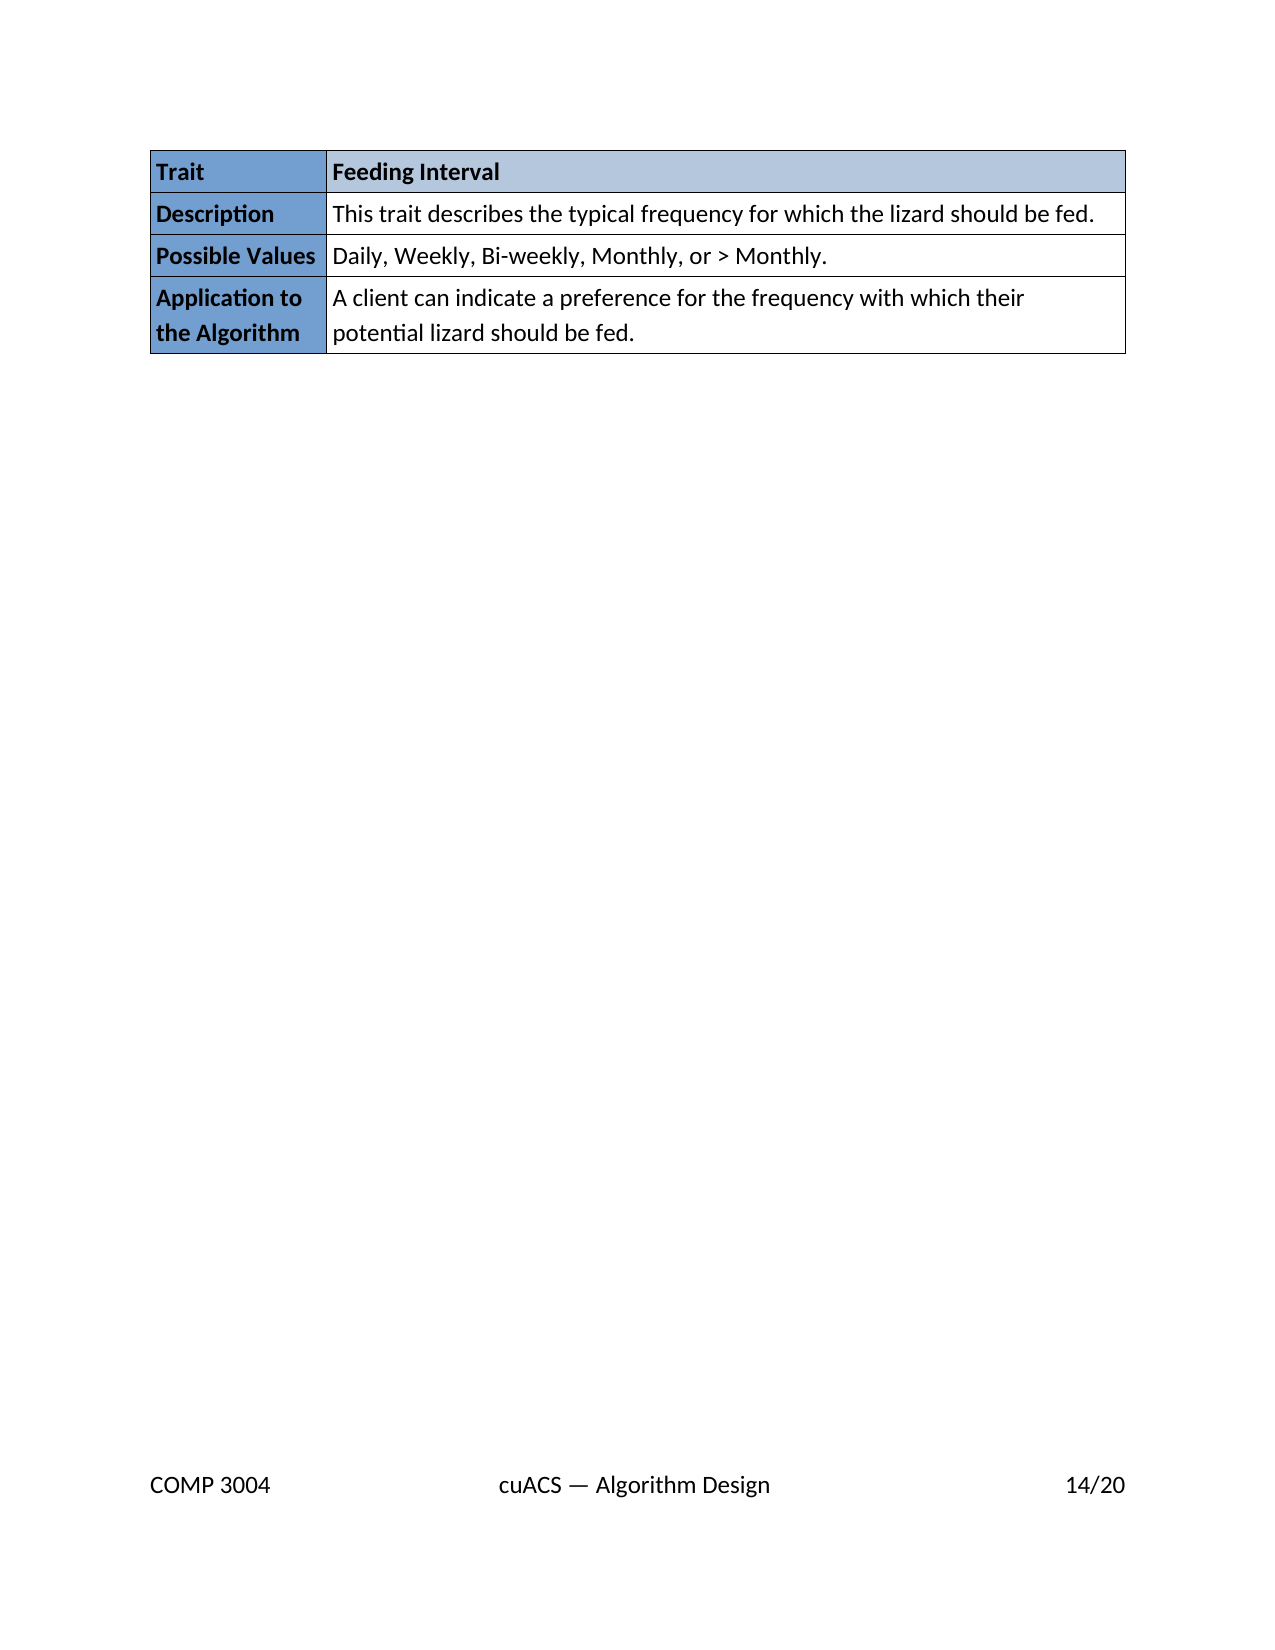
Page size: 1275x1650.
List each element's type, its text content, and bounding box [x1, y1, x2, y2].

table_cell A client can indicate a preference for the frequency with which their potential lizard should be fed. [327, 277, 1125, 353]
table_cell Possible Values [151, 235, 326, 276]
table_cell Daily, Weekly, Bi-weekly, Monthly, or > Monthly. [327, 235, 1125, 276]
table_cell Trait [151, 151, 326, 192]
table_cell Feeding Interval [327, 151, 1125, 192]
table_cell Description [151, 193, 326, 234]
table_cell This trait describes the typical frequency for which the lizard should be fed. [327, 193, 1125, 234]
table_cell Application to the Algorithm [151, 277, 326, 353]
